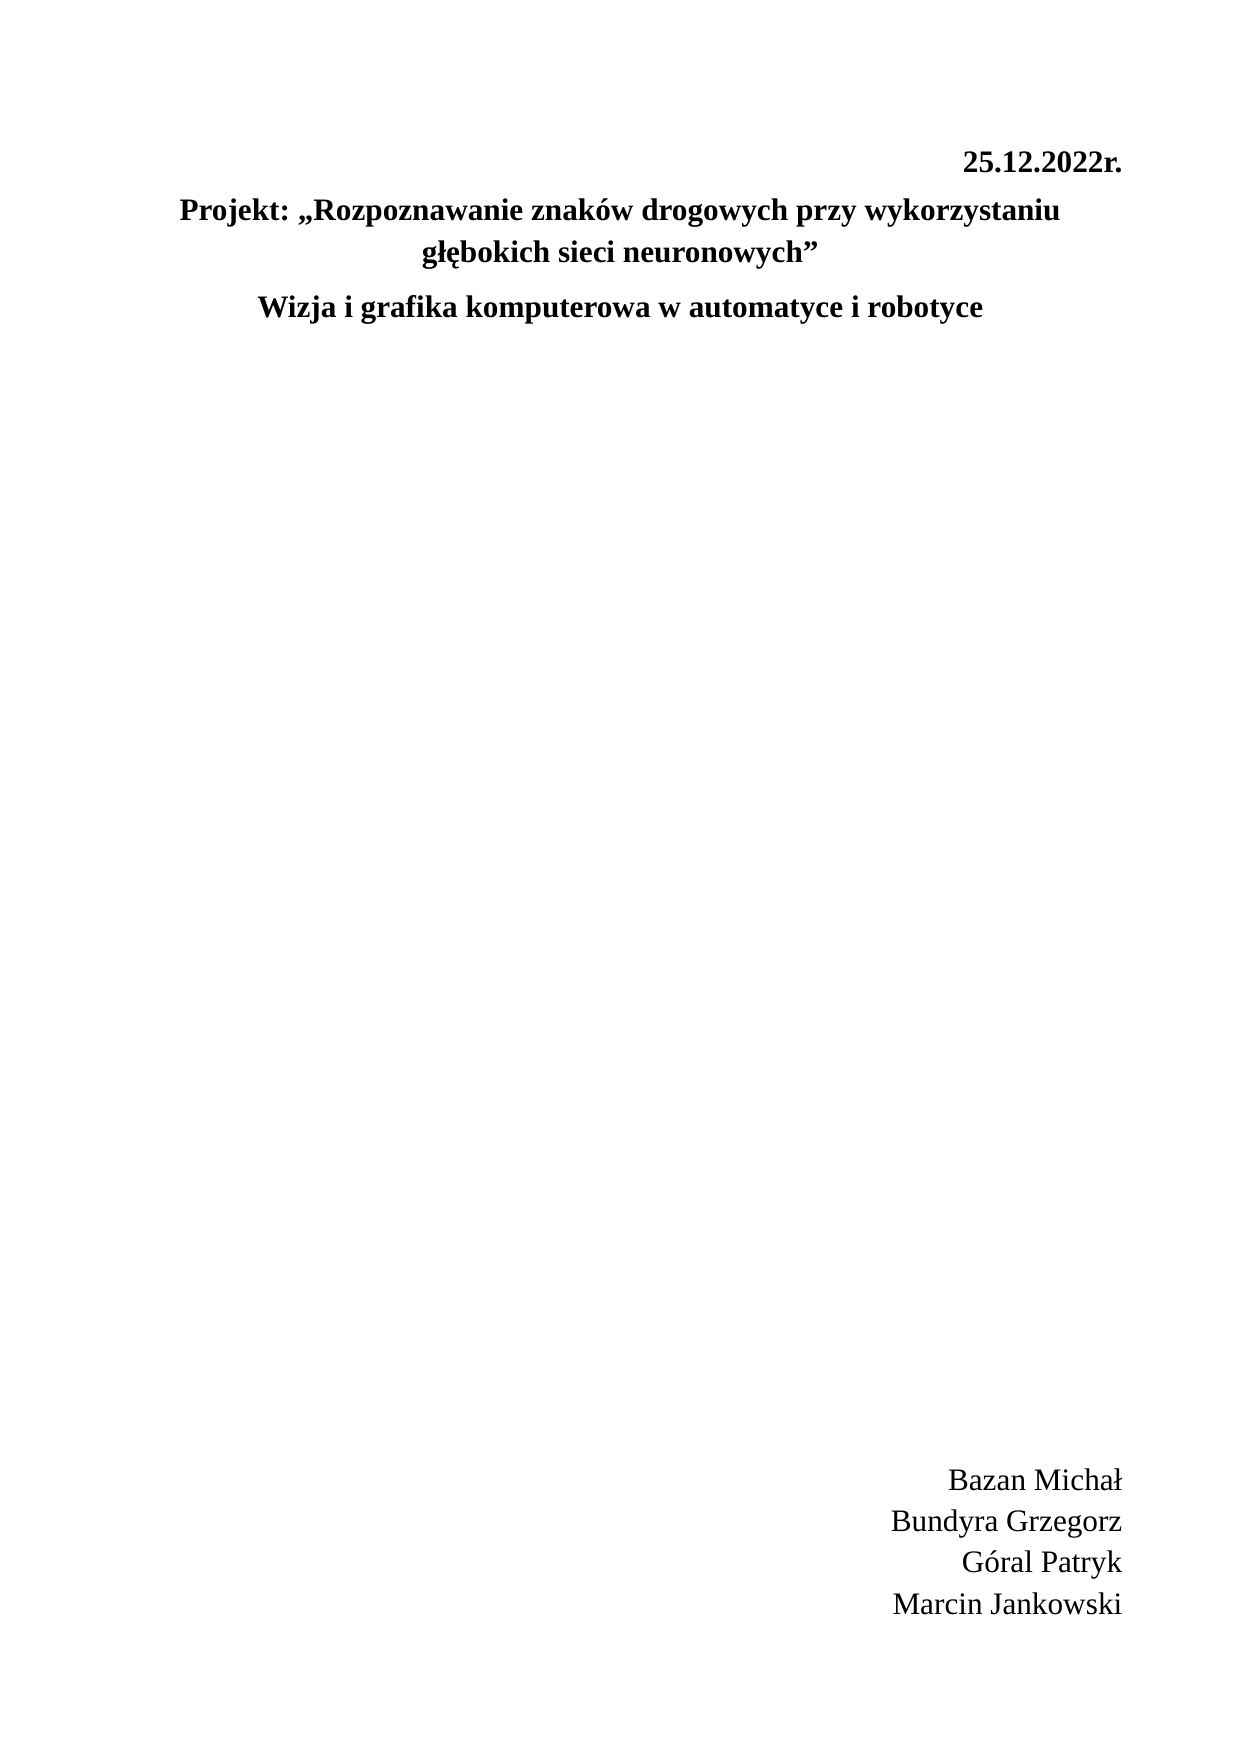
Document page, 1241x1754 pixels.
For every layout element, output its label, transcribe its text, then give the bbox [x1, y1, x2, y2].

subtitle 25.12.2022r. [118, 143, 1122, 179]
text Bazan Michał Bundyra Grzegorz Góral Patryk Marcin Jankowski [118, 1461, 1122, 1621]
text Projekt: „Rozpoznawanie znaków drogowych przy wykorzystaniu głębokich sieci neuronowych” [118, 192, 1122, 269]
text Wizja i grafika komputerowa w automatyce i robotyce [118, 289, 1122, 324]
